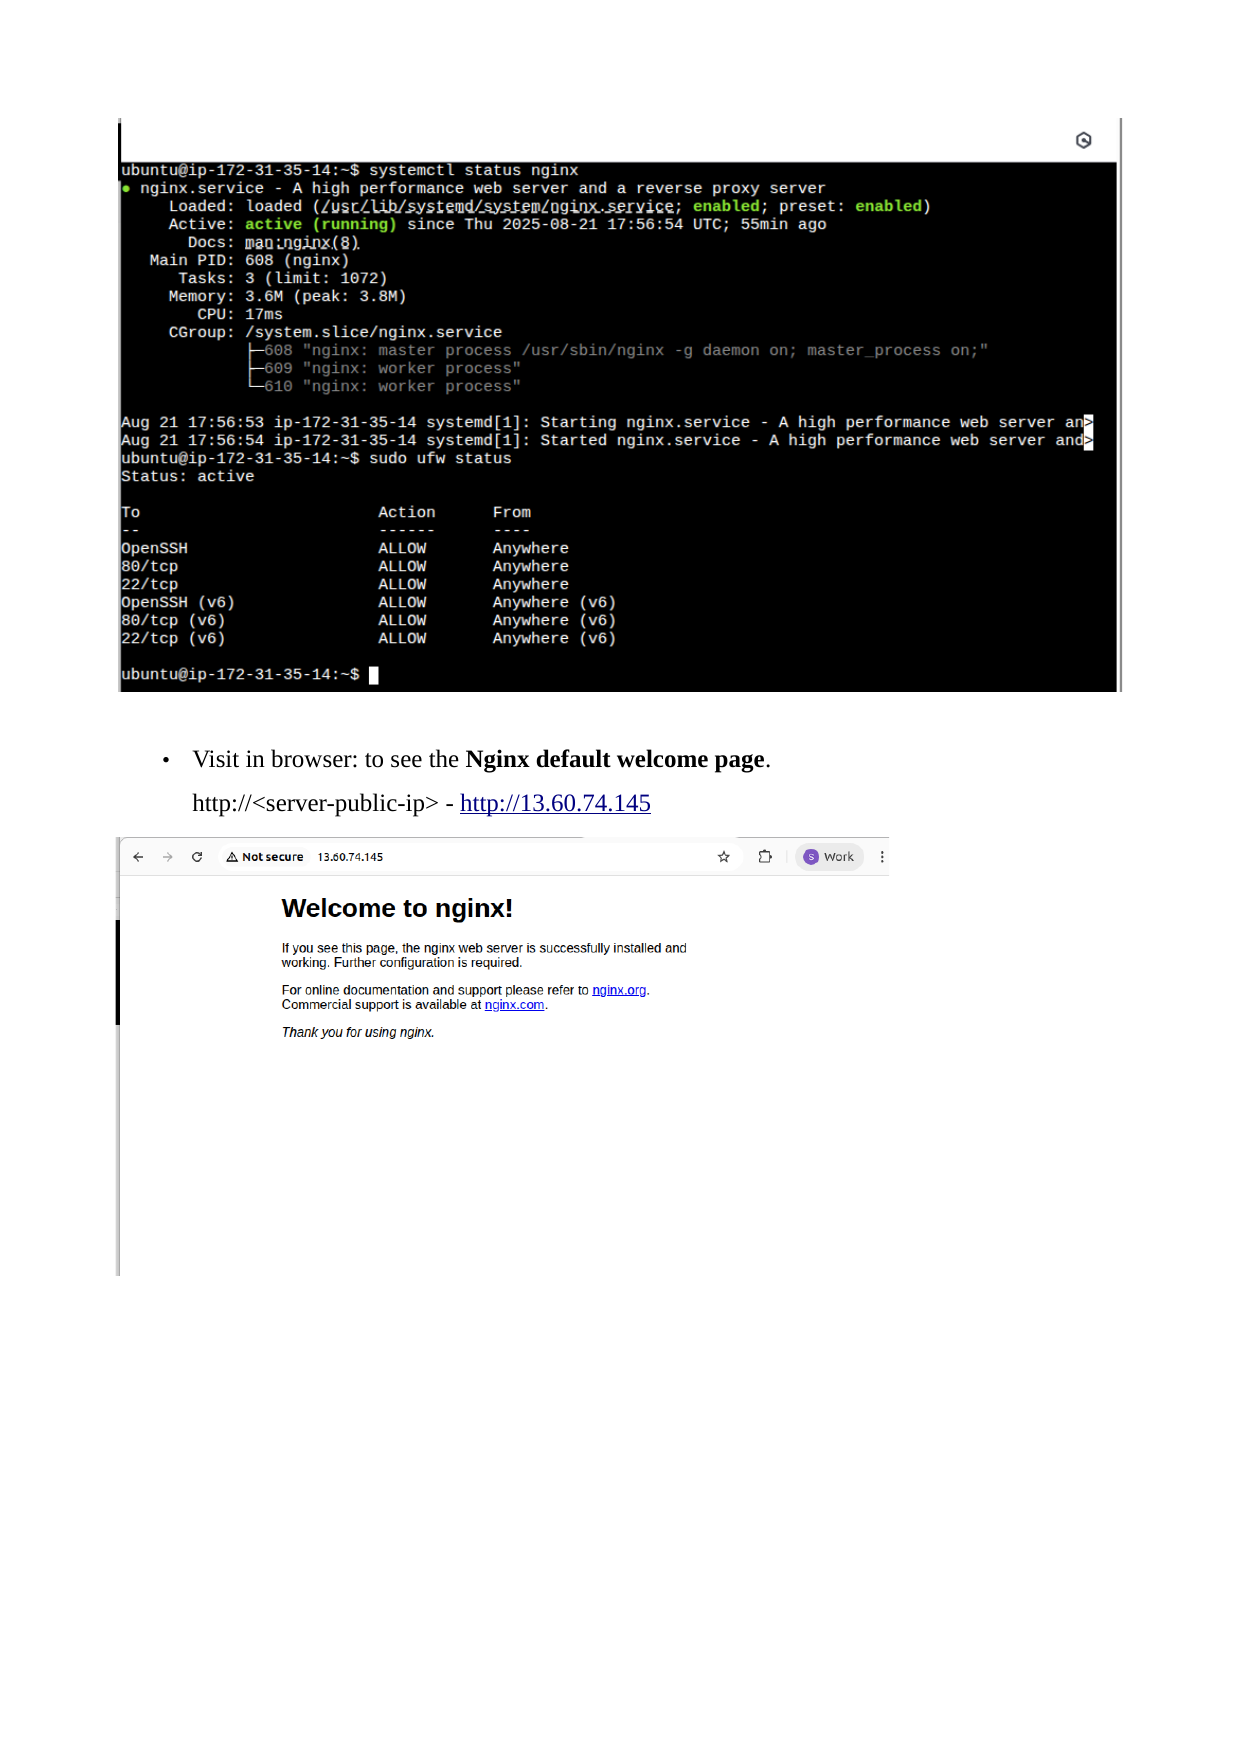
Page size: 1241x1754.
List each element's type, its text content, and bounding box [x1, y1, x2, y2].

picture [115, 837, 890, 1276]
picture [118, 118, 1123, 692]
list http://<server-public-ip> - http://13.60.74.145 [162, 788, 1122, 817]
list Visit in browser: to see the Nginx default welcome page. [162, 744, 1122, 773]
